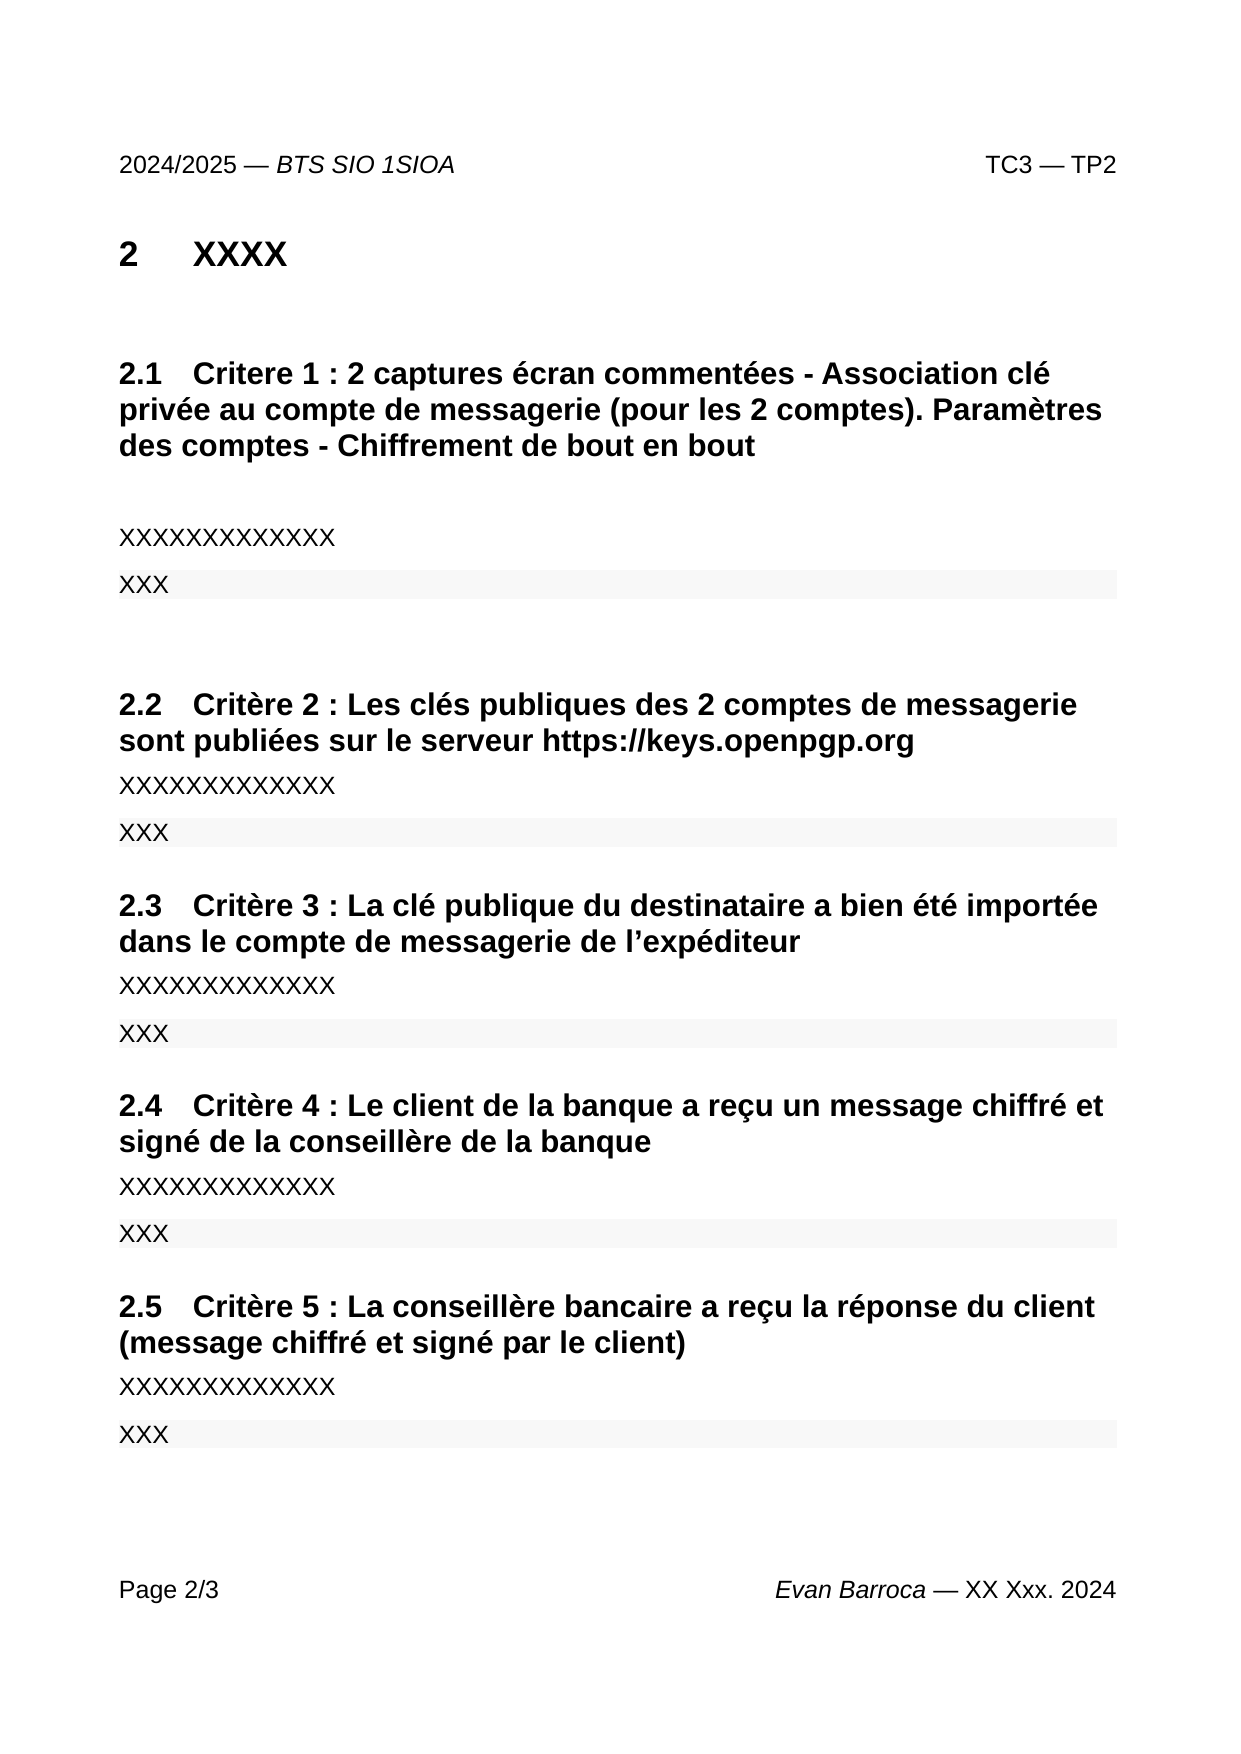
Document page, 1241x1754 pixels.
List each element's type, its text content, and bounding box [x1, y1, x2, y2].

text XXX [119, 570, 1117, 599]
text XXX [119, 818, 1117, 847]
text XXX [119, 1019, 1117, 1048]
text XXX [119, 1219, 1117, 1248]
subtitle Critère 2 : Les clés publiques des 2 comptes de messagerie sont publiées sur le serveur https://keys.openpgp.org [119, 686, 1117, 758]
subtitle Critère 4 : Le client de la banque a reçu un message chiffré et signé de la conseillère de la banque [119, 1087, 1117, 1159]
text XXXXXXXXXXXXX [119, 971, 1117, 1000]
text XXXXXXXXXXXXX [119, 523, 1117, 552]
text XXX [119, 1420, 1117, 1448]
subtitle Critère 3 : La clé publique du destinataire a bien été importée dans le compte de messagerie de l’expéditeur [119, 887, 1117, 959]
text XXXXXXXXXXXXX [119, 771, 1117, 799]
text XXXXXXXXXXXXX [119, 1172, 1117, 1200]
subtitle Critère 5 : La conseillère bancaire a reçu la réponse du client (message chiffré et signé par le client) [119, 1288, 1117, 1359]
subtitle XXXX [119, 233, 1117, 274]
text XXXXXXXXXXXXX [119, 1372, 1117, 1401]
subtitle Critere 1 : 2 captures écran commentées - Association clé privée au compte de messagerie (pour les 2 comptes). Paramètres des comptes - Chiffrement de bout en bout [119, 355, 1117, 463]
